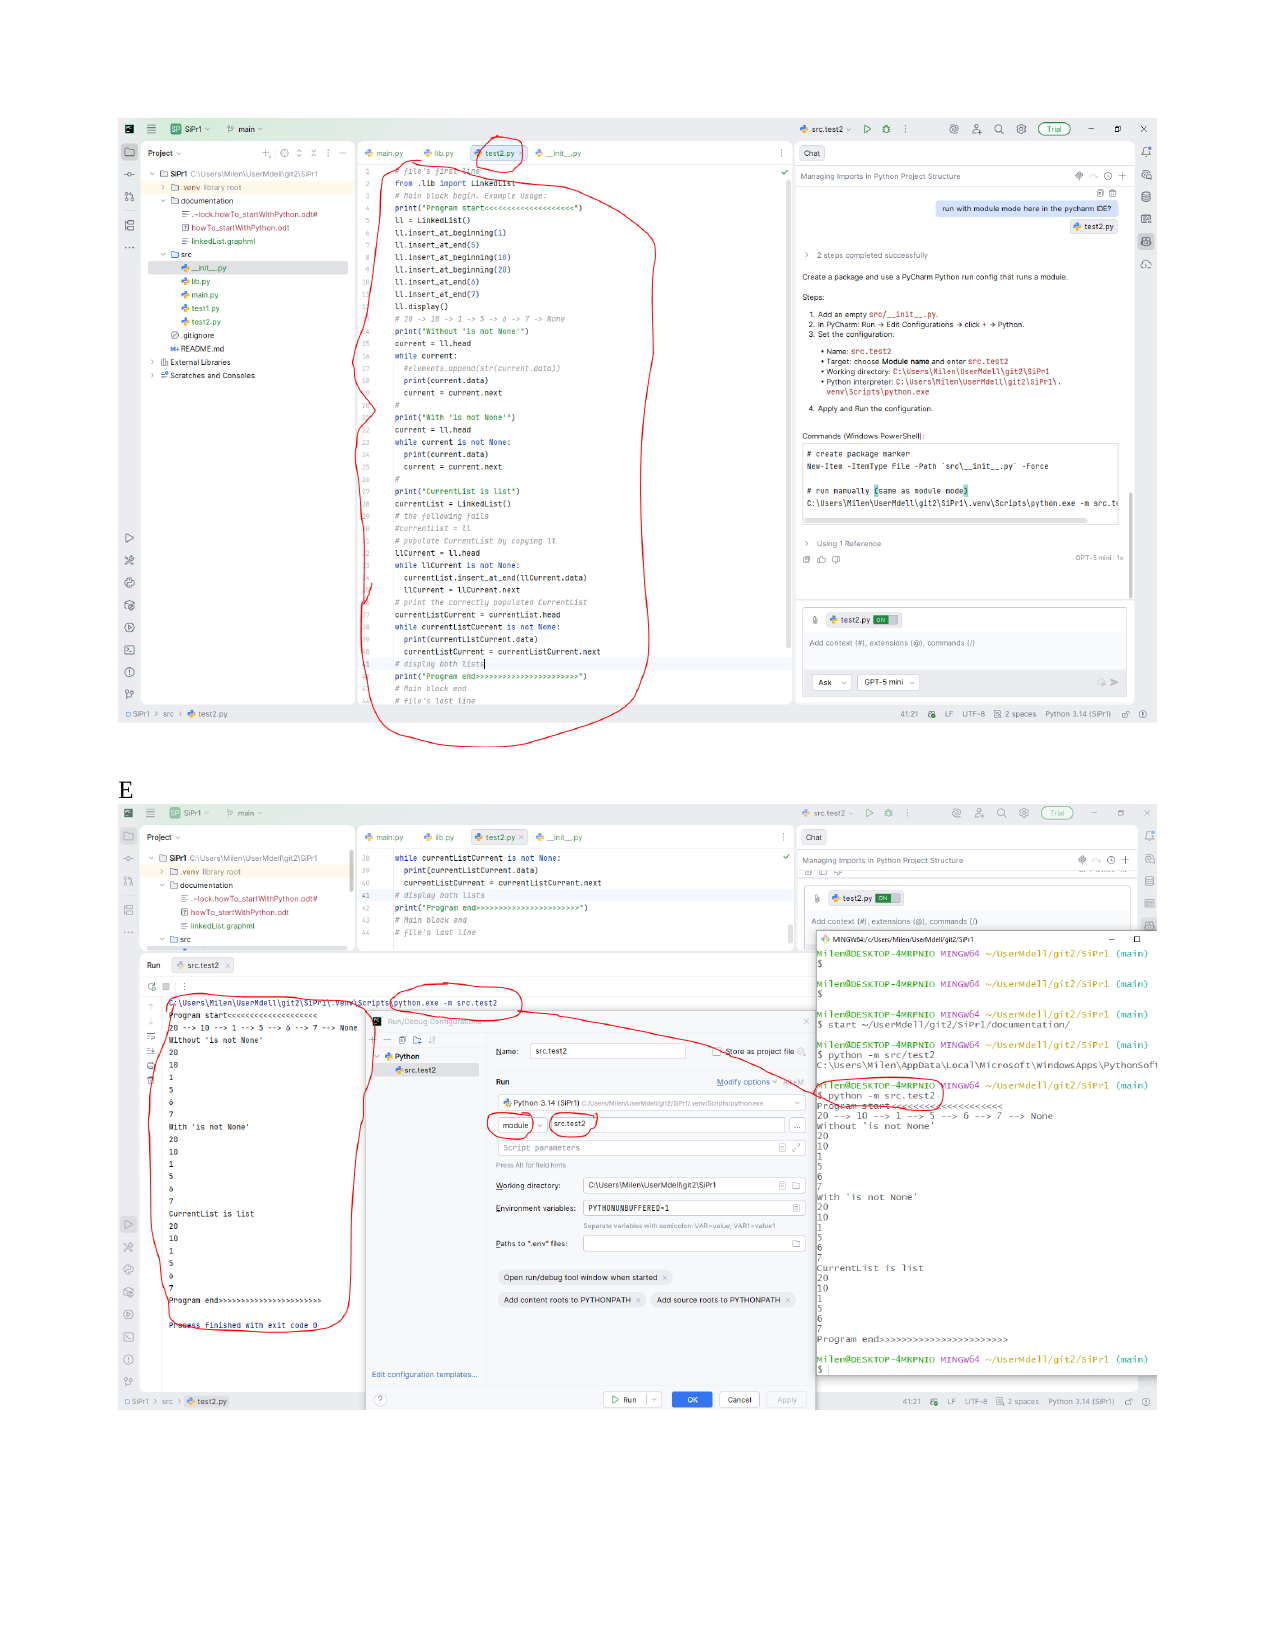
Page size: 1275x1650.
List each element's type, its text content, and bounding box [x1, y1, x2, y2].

text E [118, 775, 1157, 804]
picture [118, 804, 1157, 1410]
picture [118, 118, 1157, 747]
